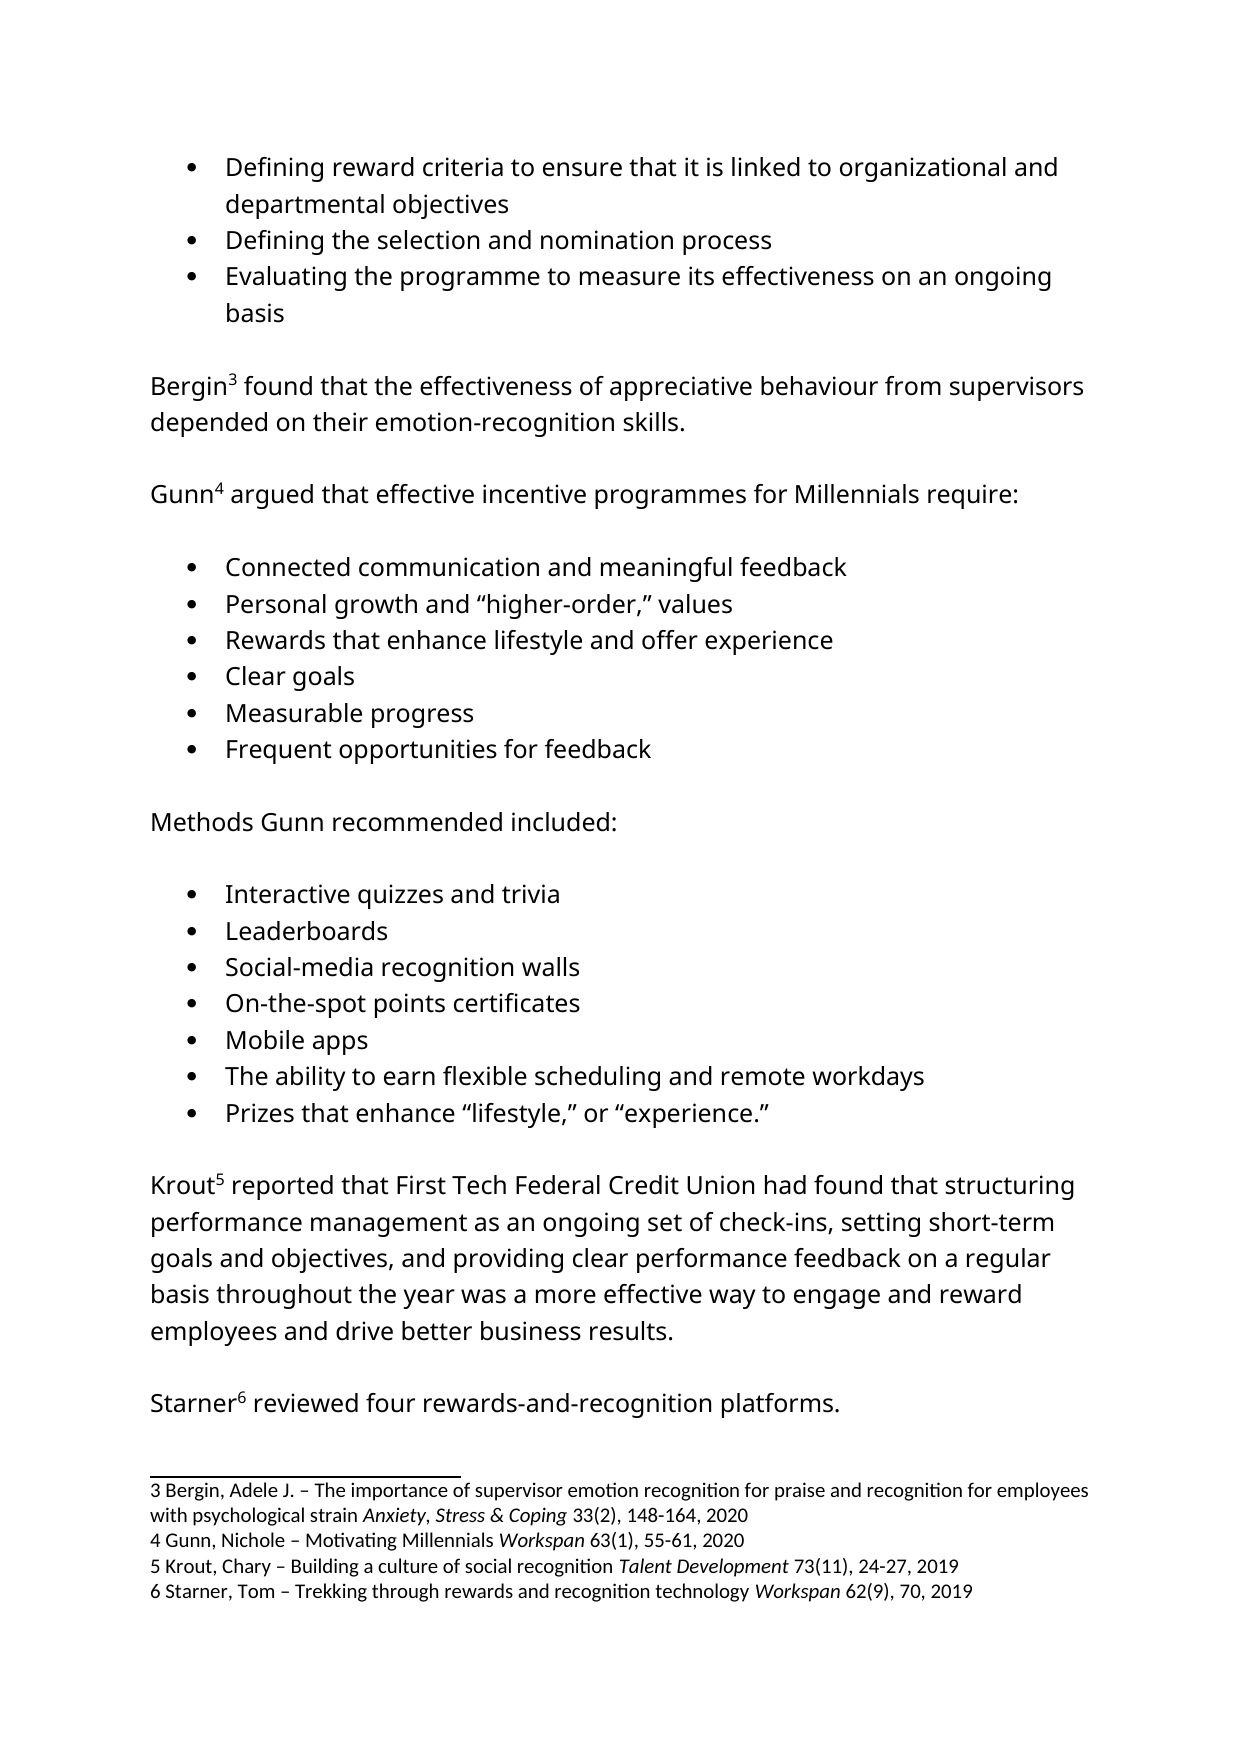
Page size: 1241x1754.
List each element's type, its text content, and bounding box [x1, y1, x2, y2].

list Prizes that enhance “lifestyle,” or “experience.” [187, 1095, 1090, 1129]
list Social-media recognition walls [187, 950, 1090, 984]
list Clear goals [187, 659, 1090, 693]
list Frequent opportunities for feedback [187, 732, 1090, 766]
text Bergin found that the effectiveness of appreciative behaviour from supervisors depended on their emotion-recognition skills. [150, 368, 1090, 438]
list Defining reward criteria to ensure that it is linked to organizational and departmental objectives [187, 150, 1090, 220]
text Bergin, Adele J. – The importance of supervisor emotion recognition for praise and recognition for employees with psychological strain Anxiety, Stress & Coping 33(2), 148-164, 2020 [150, 1477, 1090, 1528]
list Evaluating the programme to measure its effectiveness on an ongoing basis [187, 259, 1090, 329]
text Krout reported that First Tech Federal Credit Union had found that structuring performance management as an ongoing set of check-ins, setting short-term goals and objectives, and providing clear performance feedback on a regular basis throughout the year was a more effective way to engage and reward employees and drive better business results. [150, 1168, 1090, 1347]
text Starner, Tom – Trekking through rewards and recognition technology Workspan 62(9), 70, 2019 [150, 1578, 1090, 1604]
text Gunn, Nichole – Motivating Millennials Workspan 63(1), 55-61, 2020 [150, 1528, 1090, 1553]
list Connected communication and meaningful feedback [187, 550, 1090, 584]
list The ability to earn flexible scheduling and remote workdays [187, 1059, 1090, 1093]
text Gunn argued that effective incentive programmes for Millennials require: [150, 477, 1090, 511]
list Defining the selection and nomination process [187, 223, 1090, 257]
text Methods Gunn recommended included: [150, 804, 1090, 838]
list Personal growth and “higher-order,” values [187, 586, 1090, 620]
list Measurable progress [187, 695, 1090, 729]
list Mobile apps [187, 1022, 1090, 1057]
text Krout, Chary – Building a culture of social recognition Talent Development 73(11), 24-27, 2019 [150, 1553, 1090, 1578]
list Rewards that enhance lifestyle and offer experience [187, 623, 1090, 657]
list Leaderboards [187, 913, 1090, 947]
text Starner reviewed four rewards-and-recognition platforms. [150, 1386, 1090, 1420]
list On-the-spot points certificates [187, 986, 1090, 1020]
list Interactive quizzes and trivia [187, 877, 1090, 911]
